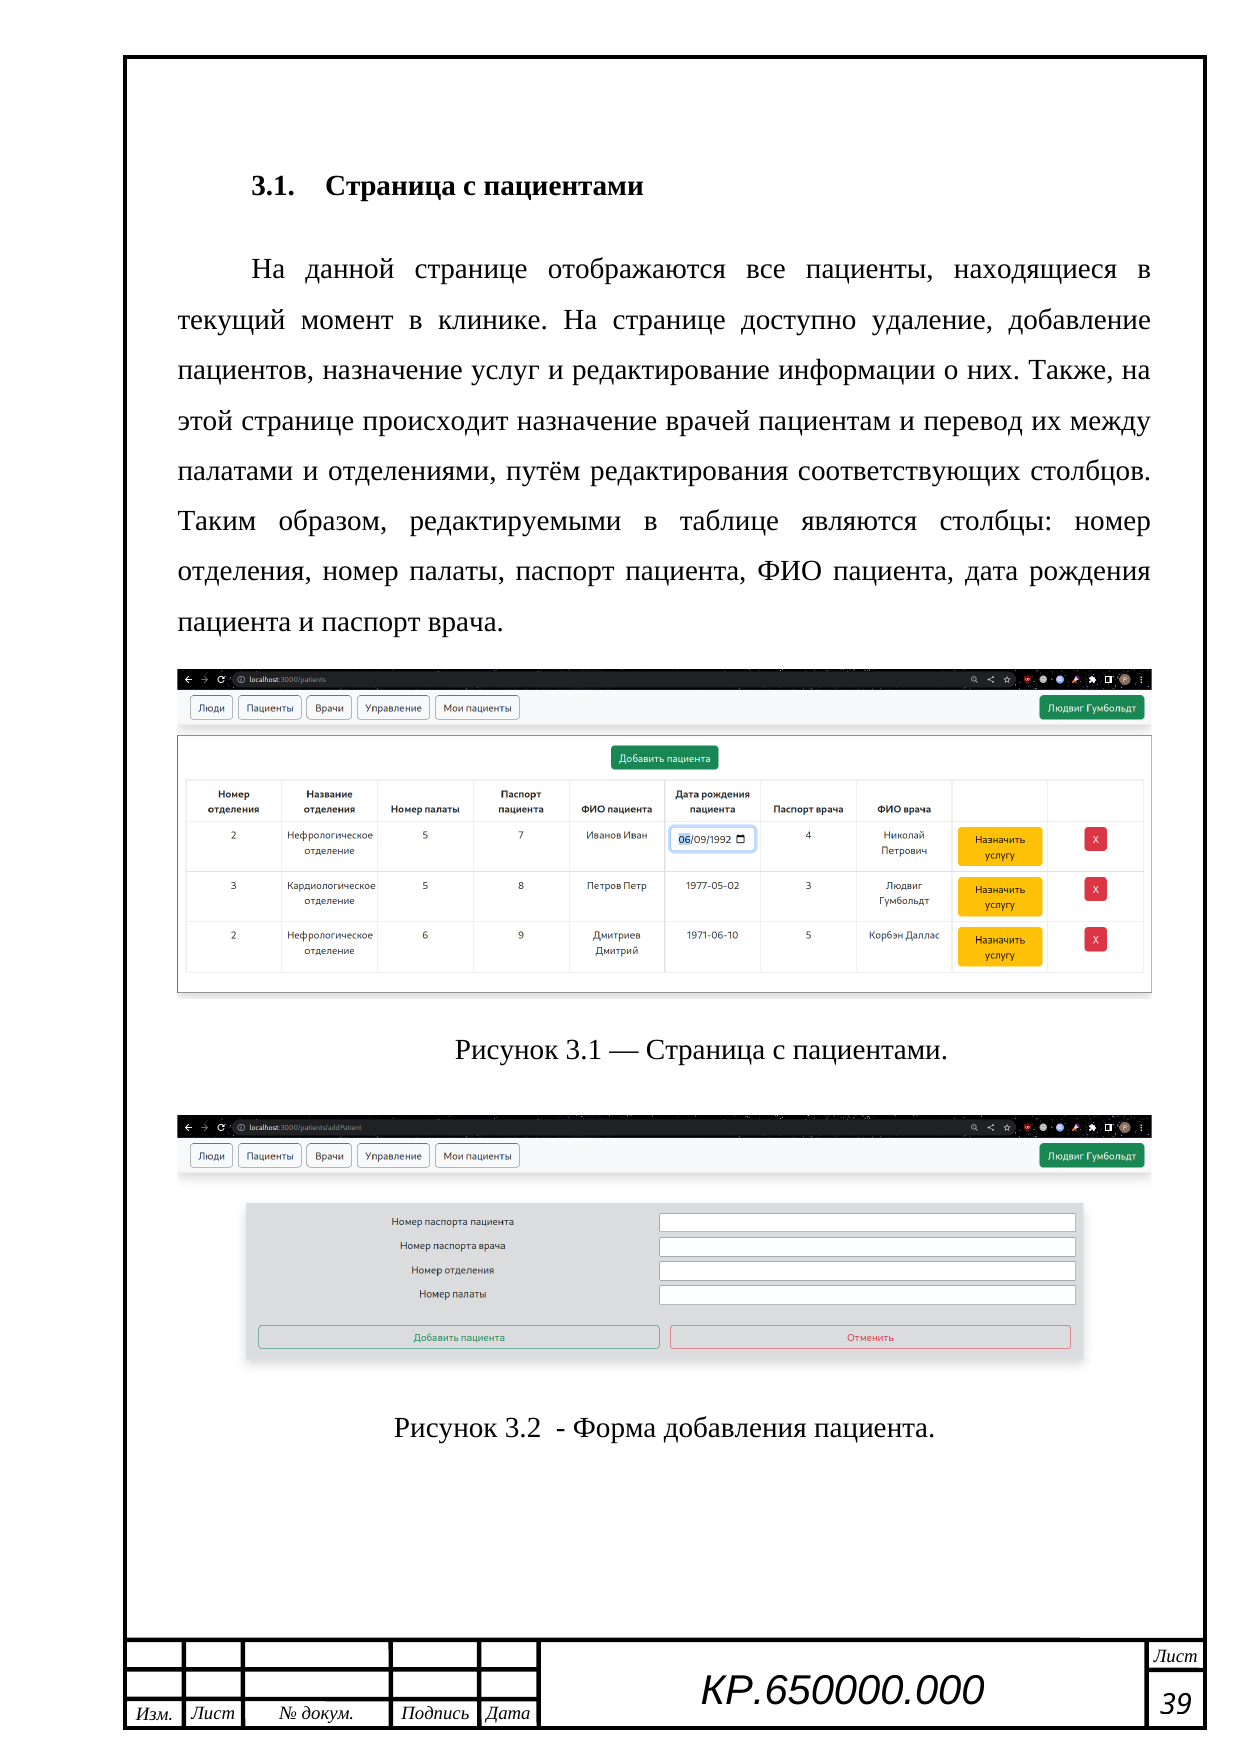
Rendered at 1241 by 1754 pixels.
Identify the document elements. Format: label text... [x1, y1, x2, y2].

text На данной странице отображаются все пациенты, находящиеся в текущий момент в клинике. На странице доступно удаление, добавление пациентов, назначение услуг и редактирование информации о них. Также, на этой странице происходит назначение врачей пациентам и перевод их между палатами и отделениями, путём редактирования соответствующих столбцов. Таким образом, редактируемыми в таблице являются столбцы: номер отделения, номер палаты, паспорт пациента, ФИО пациента, дата рождения пациента и паспорт врача. [177, 252, 1152, 637]
text [177, 1082, 1152, 1115]
picture [177, 669, 1152, 999]
subtitle Страница с пациентами [177, 168, 325, 202]
subtitle Страница с пациентами [644, 168, 1152, 202]
picture [177, 1115, 1152, 1377]
text Рисунок 3.1 — Страница с пациентами. [177, 999, 1152, 1066]
text [177, 654, 1152, 669]
text Рисунок 3.2 - Форма добавления пациента. [177, 1377, 1152, 1443]
